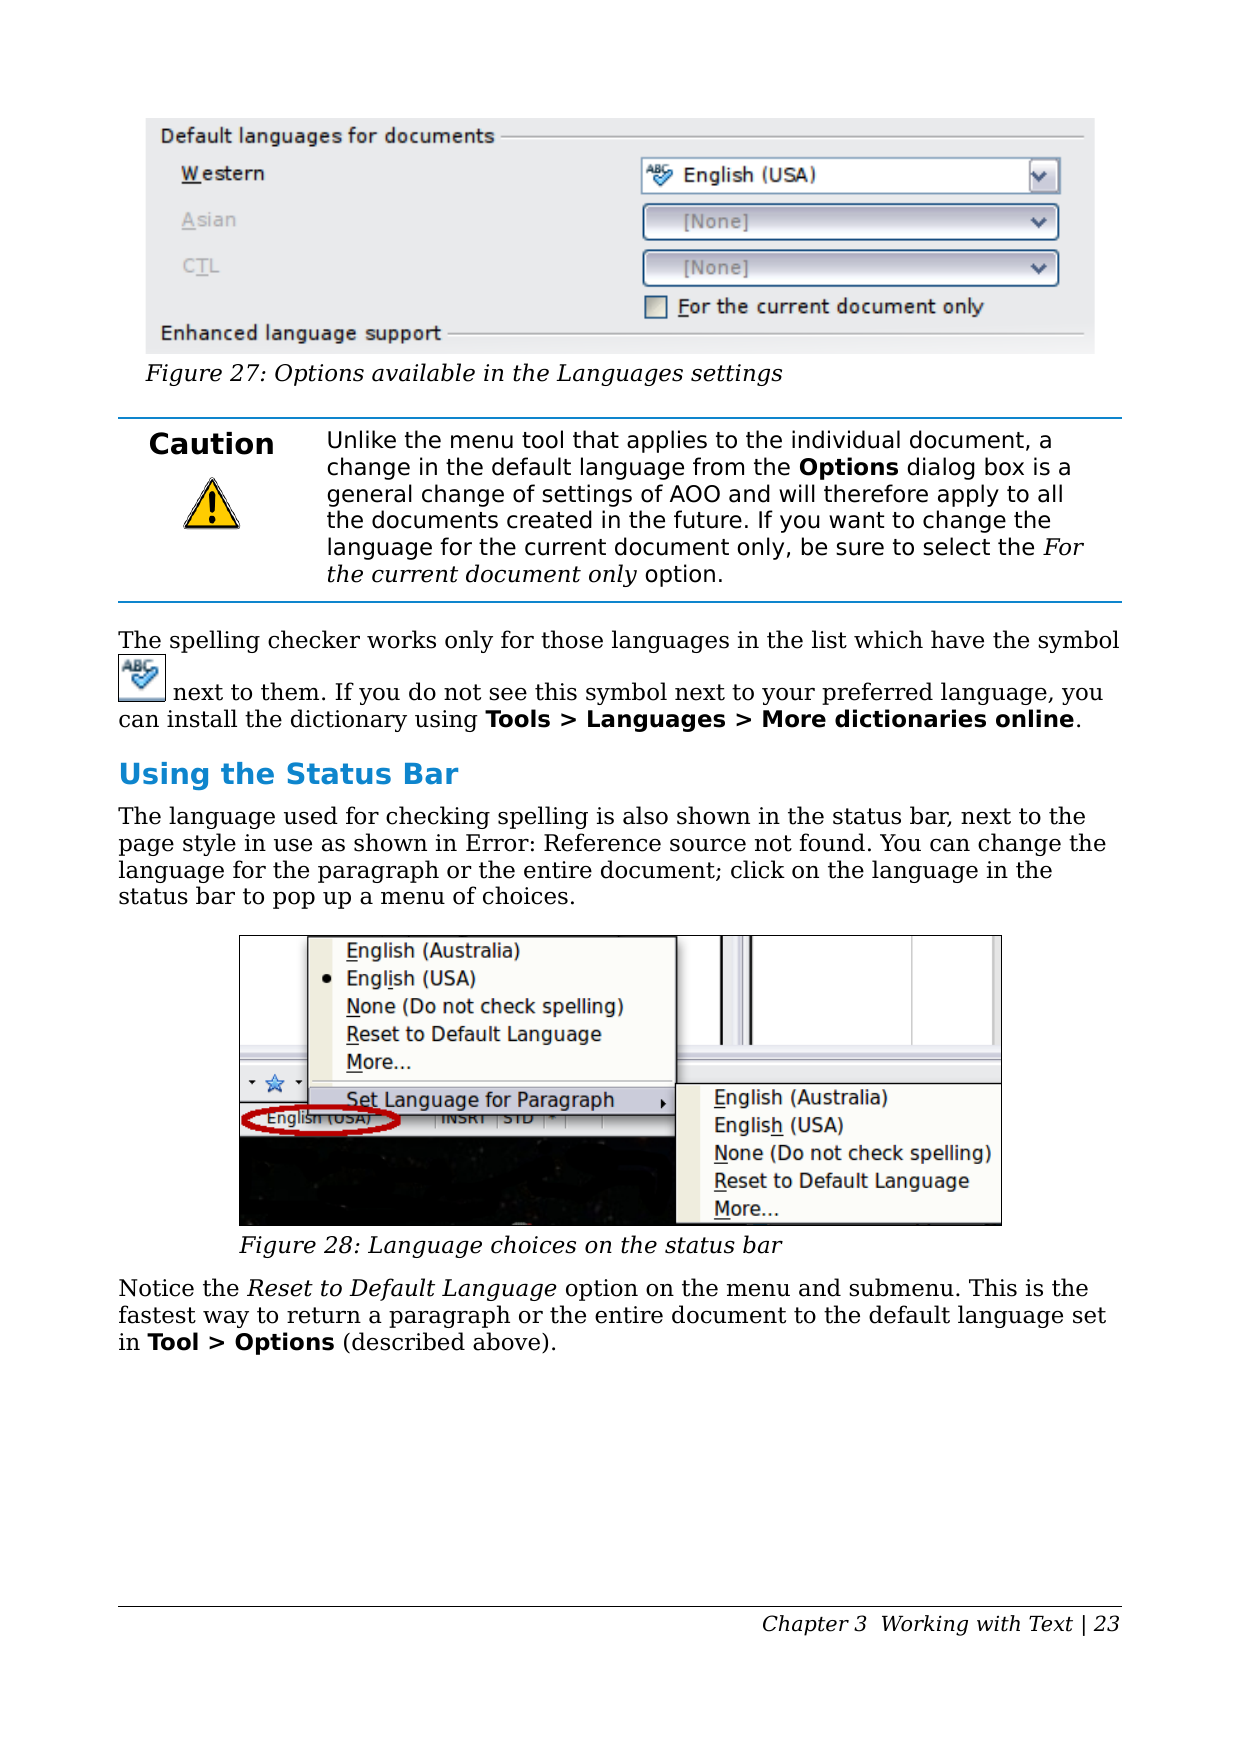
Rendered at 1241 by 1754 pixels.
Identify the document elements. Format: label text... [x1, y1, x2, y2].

text The spelling checker works only for those languages in the list which have the symbol next to them. If you do not see this symbol next to your preferred language, you can install the dictionary using Tools > Languages > More dictionaries online. [118, 627, 1122, 733]
text Figure 28: Language choices on the status bar [239, 1232, 1001, 1259]
text Notice the Reset to Default Language option on the menu and submenu. This is the fastest way to return a paragraph or the entire document to the default language set in Tool > Options (described above). [118, 1275, 1122, 1355]
table_header Unlike the menu tool that applies to the individual document, a change in the default language from the Options dialog box is a general change of settings of AOO and will therefore apply to all the documents created in the future. If you want to change the language for the current document only, be sure to select the For the current document only option. [305, 419, 1122, 601]
picture [119, 655, 165, 701]
picture [145, 118, 1095, 354]
text Figure 27: Options available in the Languages settings [146, 360, 1095, 386]
picture [240, 936, 1001, 1225]
text The language used for checking spelling is also shown in the status bar, next to the page style in use as shown in Figure 74. You can change the language for the paragraph or the entire document; click on the language in the status bar to pop up a menu of choices. [118, 803, 1122, 910]
picture [179, 473, 244, 533]
subtitle Using the Status Bar [118, 757, 1122, 791]
table_header Caution [118, 419, 305, 601]
